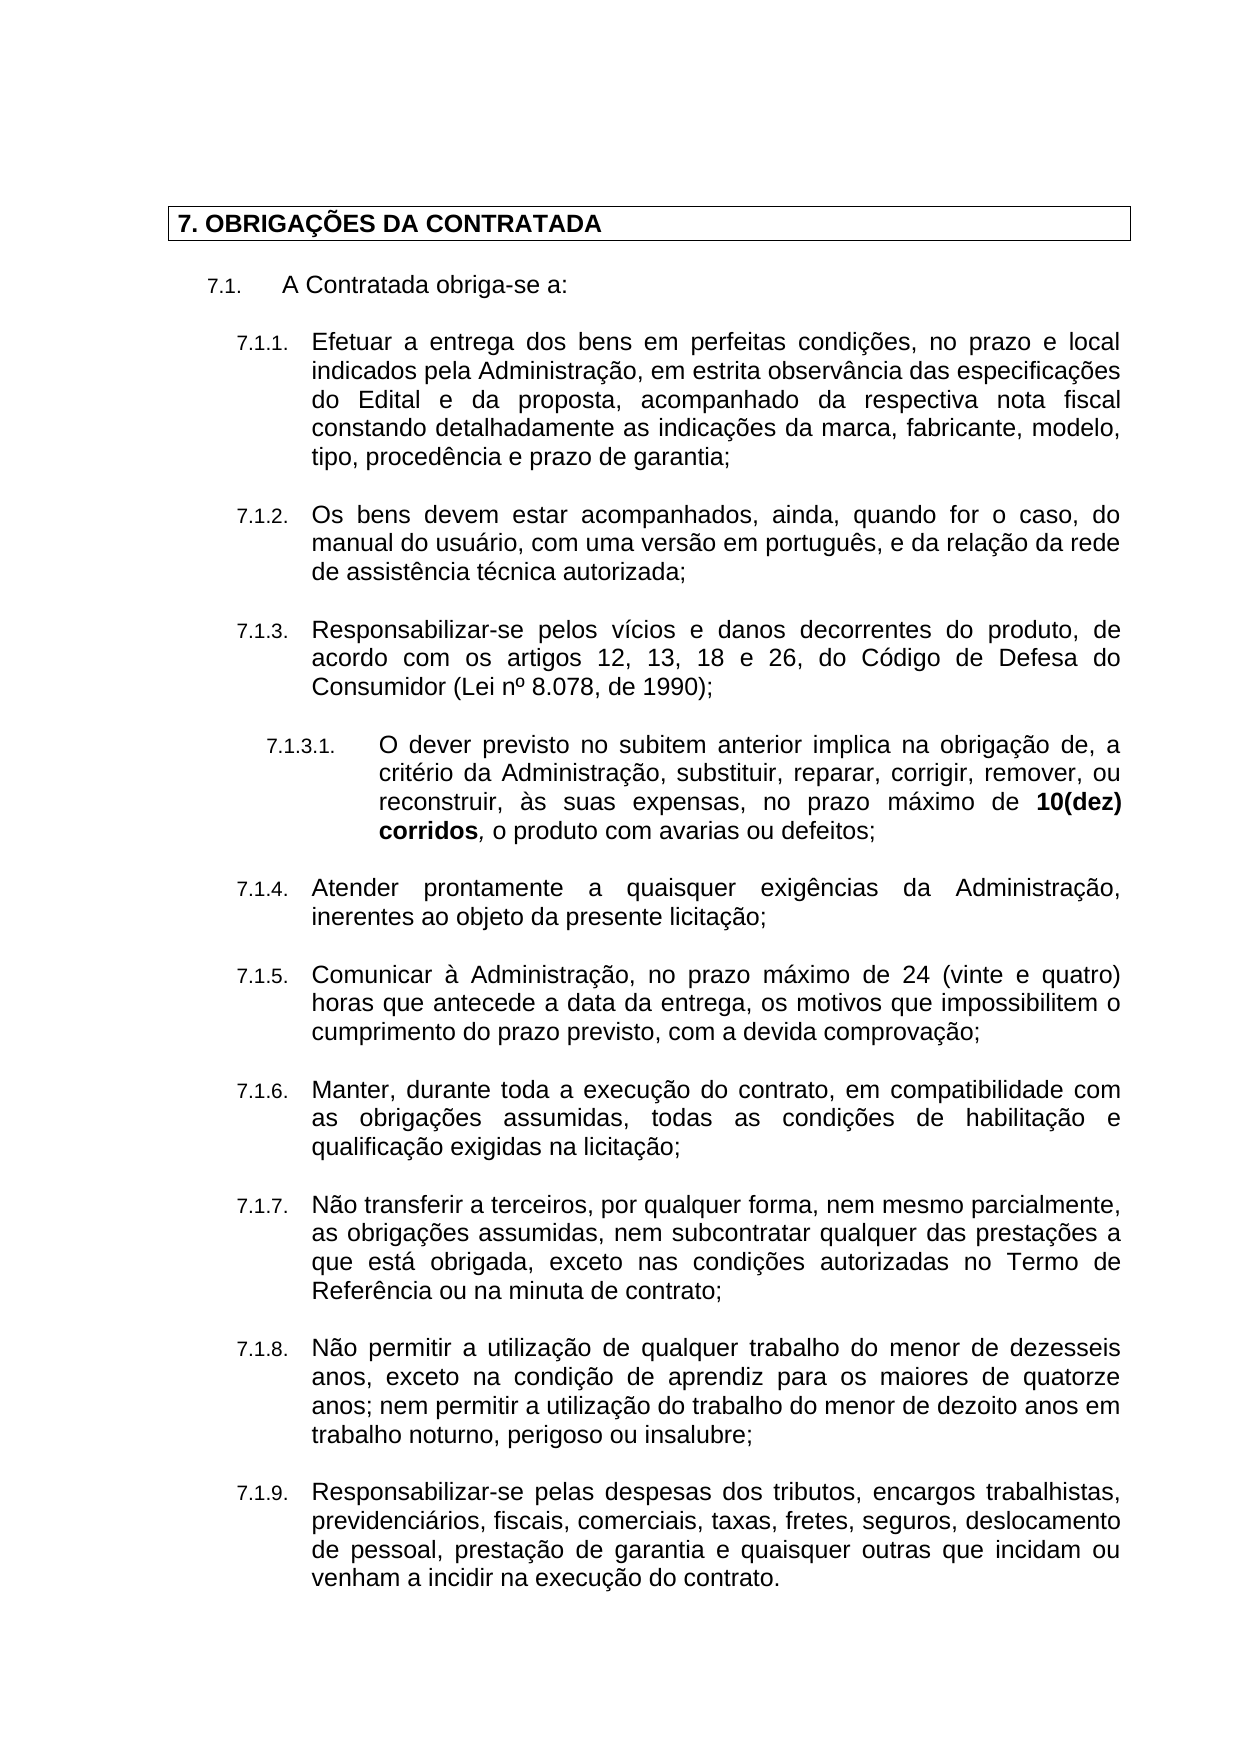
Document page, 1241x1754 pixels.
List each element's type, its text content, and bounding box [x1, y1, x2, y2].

list Os bens devem estar acompanhados, ainda, quando for o caso, do manual do usuário, com uma versão em português, e da relação da rede de assistência técnica autorizada; [236, 500, 1122, 586]
text 7. OBRIGAÇÕES DA CONTRATADA [169, 207, 1130, 240]
list Não permitir a utilização de qualquer trabalho do menor de dezesseis anos, exceto na condição de aprendiz para os maiores de quatorze anos; nem permitir a utilização do trabalho do menor de dezoito anos em trabalho noturno, perigoso ou insalubre; [236, 1333, 1122, 1448]
list Responsabilizar-se pelos vícios e danos decorrentes do produto, de acordo com os artigos 12, 13, 18 e 26, do Código de Defesa do Consumidor (Lei nº 8.078, de 1990); [236, 615, 1122, 701]
list Responsabilizar-se pelas despesas dos tributos, encargos trabalhistas, previdenciários, fiscais, comerciais, taxas, fretes, seguros, deslocamento de pessoal, prestação de garantia e quaisquer outras que incidam ou venham a incidir na execução do contrato. [236, 1477, 1122, 1592]
list Atender prontamente a quaisquer exigências da Administração, inerentes ao objeto da presente licitação; [236, 873, 1122, 931]
list Efetuar a entrega dos bens em perfeitas condições, no prazo e local indicados pela Administração, em estrita observância das especificações do Edital e da proposta, acompanhado da respectiva nota fiscal constando detalhadamente as indicações da marca, fabricante, modelo, tipo, procedência e prazo de garantia; [236, 327, 1122, 471]
list Não transferir a terceiros, por qualquer forma, nem mesmo parcialmente, as obrigações assumidas, nem subcontratar qualquer das prestações a que está obrigada, exceto nas condições autorizadas no Termo de Referência ou na minuta de contrato; [236, 1190, 1122, 1305]
list A Contratada obriga-se a: [207, 270, 1122, 298]
list O dever previsto no subitem anterior implica na obrigação de, a critério da Administração, substituir, reparar, corrigir, remover, ou reconstruir, às suas expensas, no prazo máximo de 10(dez) corridos, o produto com avarias ou defeitos; [266, 730, 1122, 845]
list Comunicar à Administração, no prazo máximo de 24 (vinte e quatro) horas que antecede a data da entrega, os motivos que impossibilitem o cumprimento do prazo previsto, com a devida comprovação; [236, 960, 1122, 1046]
list Manter, durante toda a execução do contrato, em compatibilidade com as obrigações assumidas, todas as condições de habilitação e qualificação exigidas na licitação; [236, 1075, 1122, 1161]
